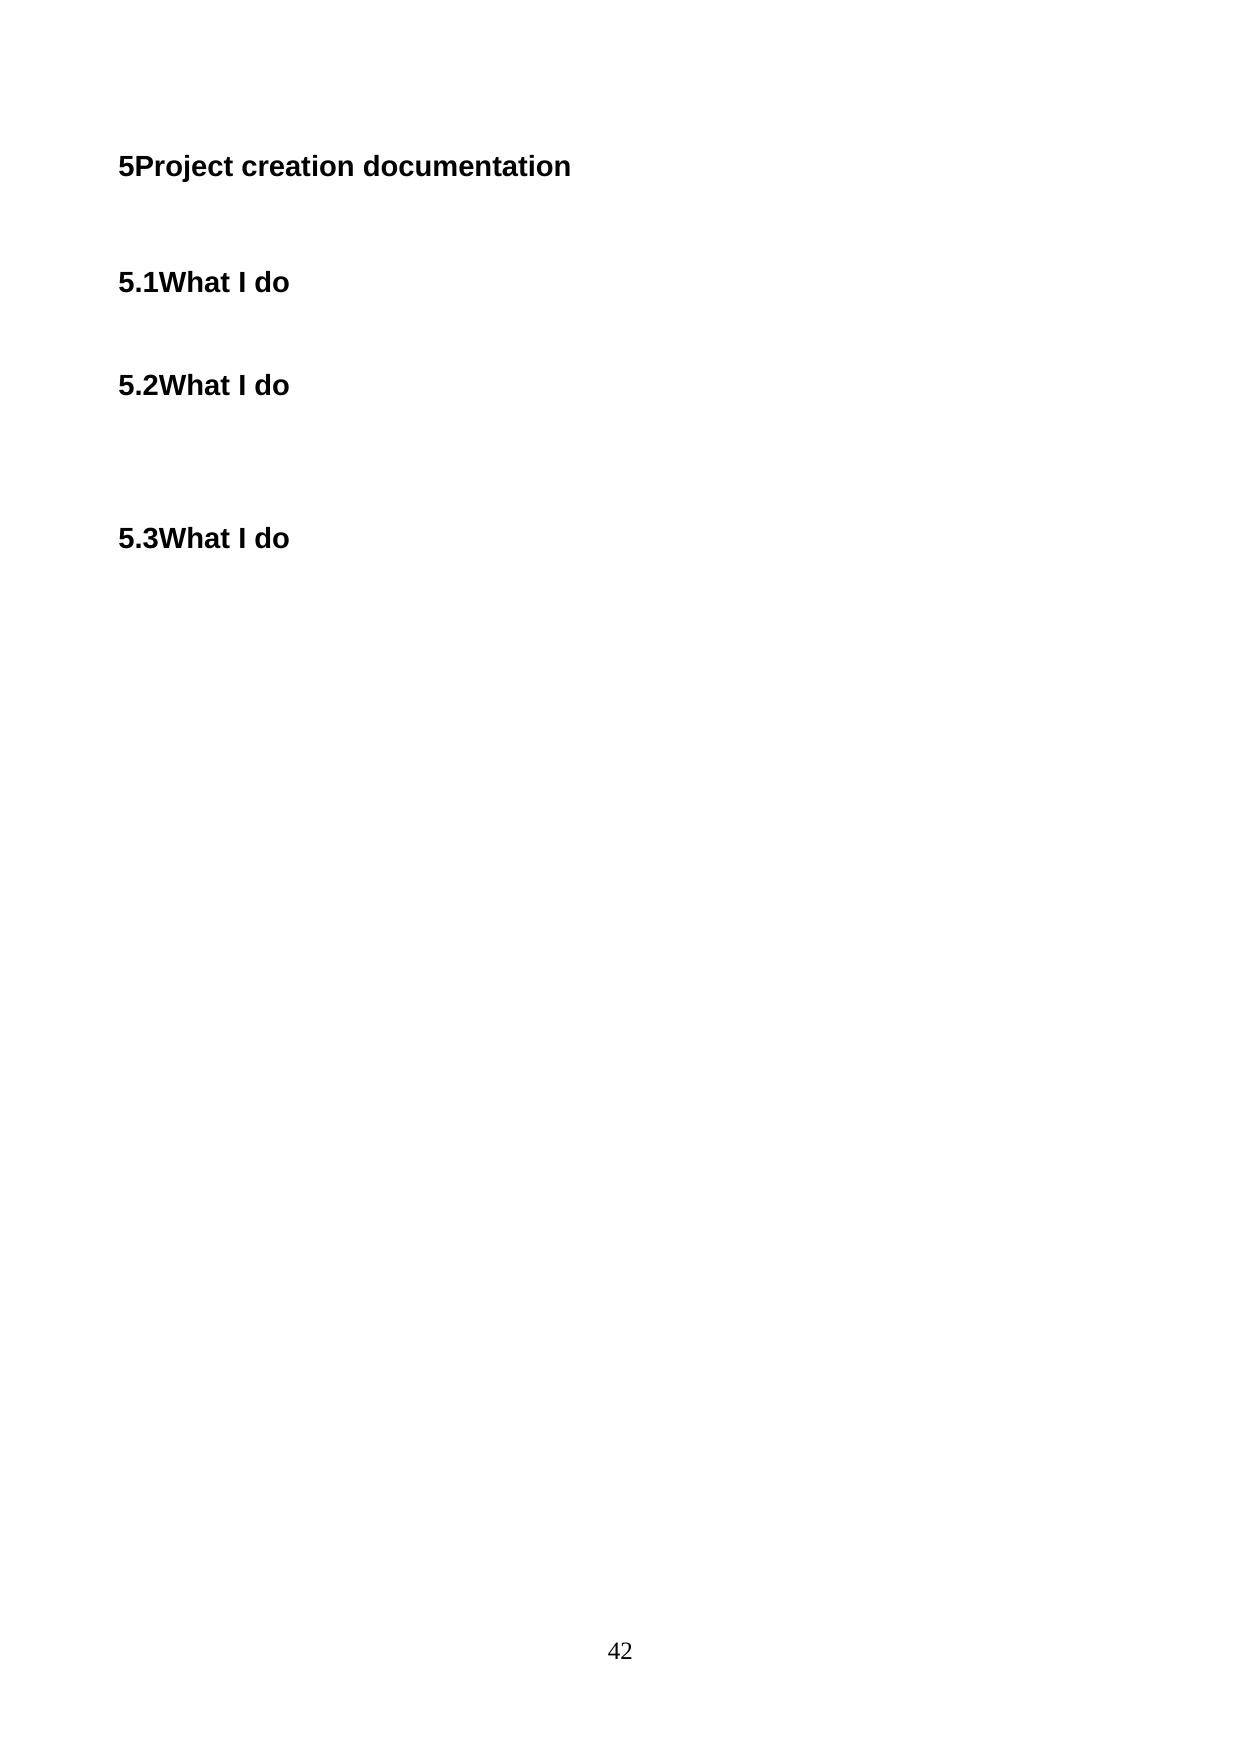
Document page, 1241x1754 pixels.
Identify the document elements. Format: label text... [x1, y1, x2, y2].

subtitle What I do [118, 265, 1122, 298]
subtitle What I do [118, 368, 1122, 402]
subtitle What I do [118, 521, 1122, 554]
subtitle Project creation documentation [118, 149, 1122, 183]
